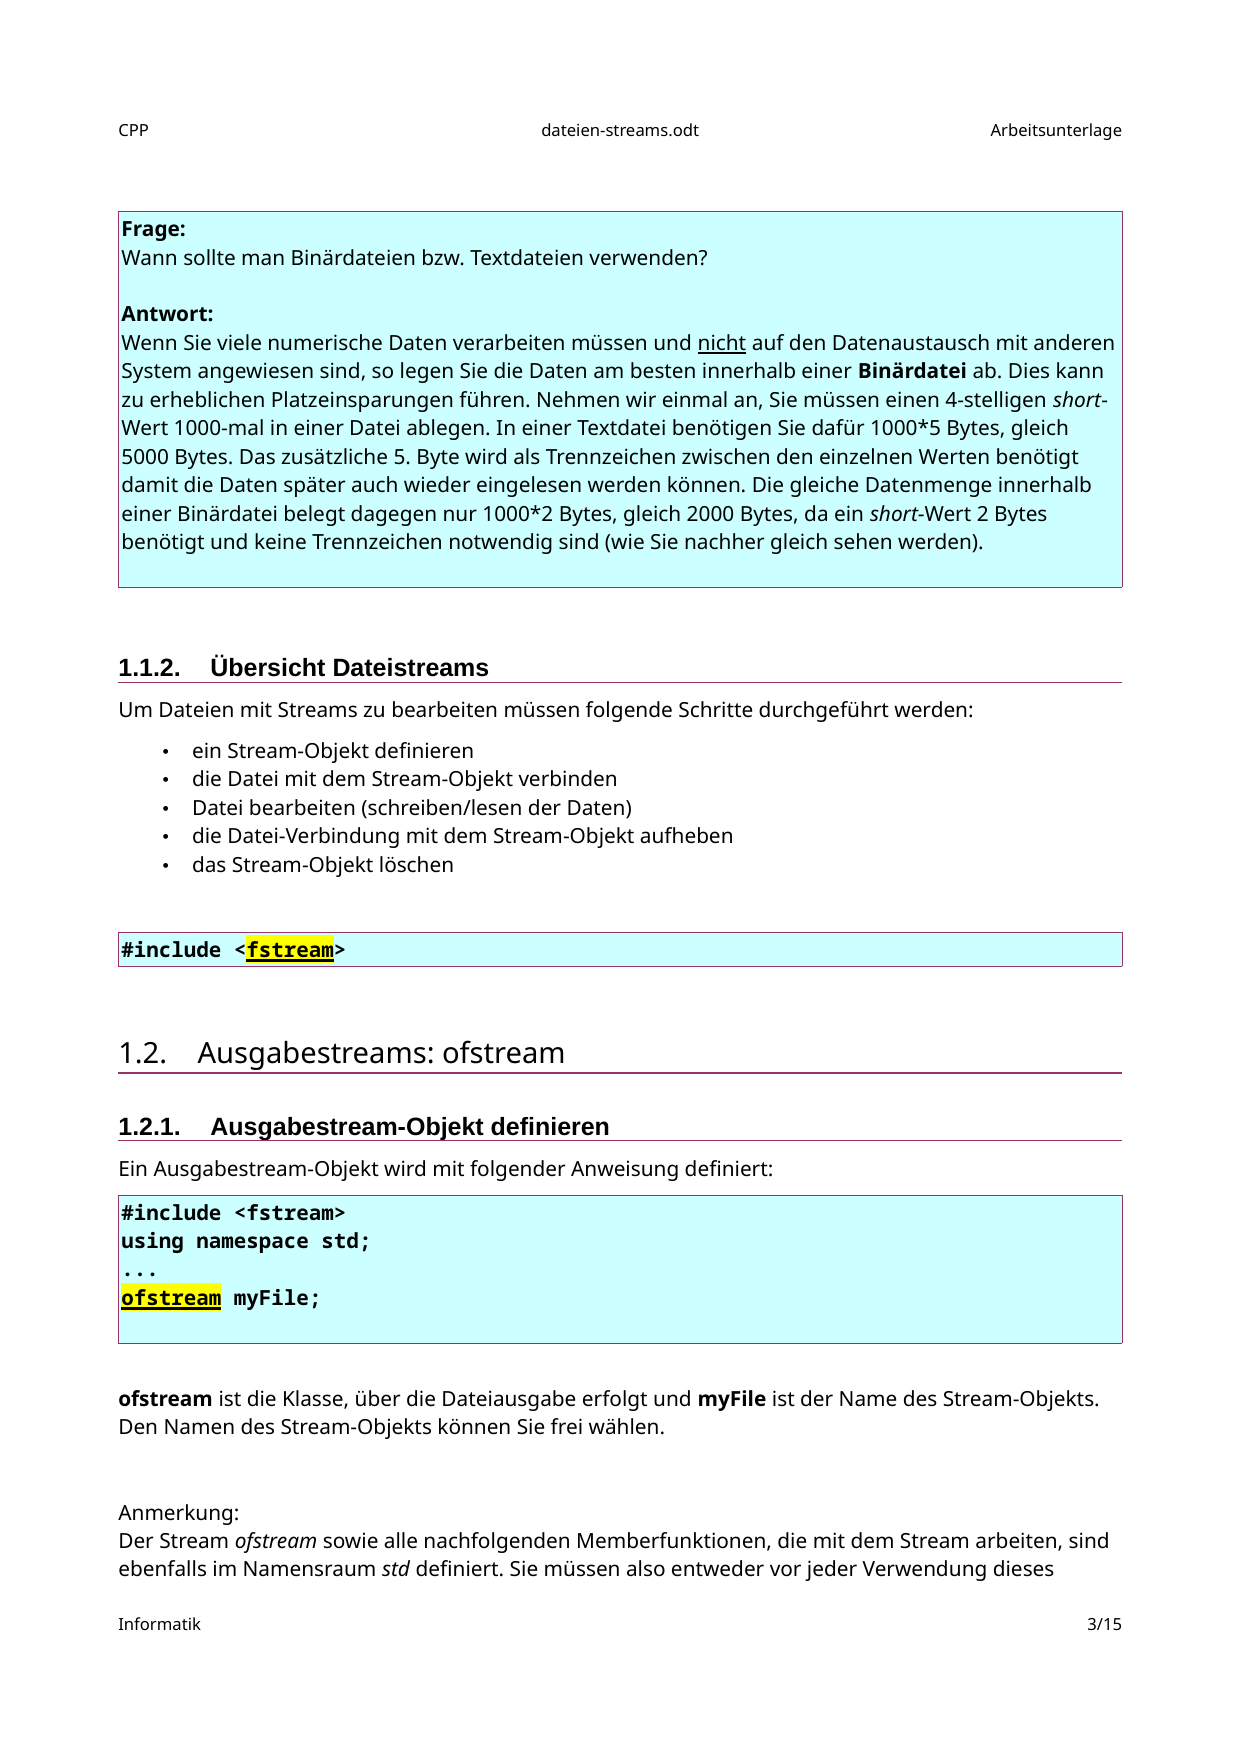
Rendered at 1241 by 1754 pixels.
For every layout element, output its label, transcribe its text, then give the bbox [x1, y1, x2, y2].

text using namespace std; [119, 1223, 1122, 1252]
text ofstream myFile; [119, 1280, 1122, 1308]
list die Datei-Verbindung mit dem Stream-Objekt aufheben [162, 821, 1122, 850]
list die Datei mit dem Stream-Objekt verbinden [162, 764, 1122, 793]
text Frage: [119, 212, 1122, 240]
text Um Dateien mit Streams zu bearbeiten müssen folgende Schritte durchgeführt werden: [118, 695, 1122, 724]
text Wann sollte man Binärdateien bzw. Textdateien verwenden? [119, 240, 1122, 268]
text #include <fstream> [119, 1196, 1122, 1223]
list ein Stream-Objekt definieren [162, 736, 1122, 764]
text ... [119, 1252, 1122, 1280]
subtitle Ausgabestream-Objekt definieren [118, 1111, 1122, 1140]
subtitle Übersicht Dateistreams [118, 653, 1122, 682]
text Antwort: [119, 268, 1122, 325]
text Der Stream ofstream sowie alle nachfolgenden Memberfunktionen, die mit dem Stream arbeiten, sind ebenfalls im Namensraum std definiert. Sie müssen also entweder vor jeder Verwendung dieses [118, 1526, 1122, 1583]
list Datei bearbeiten (schreiben/lesen der Daten) [162, 793, 1122, 821]
text Ein Ausgabestream-Objekt wird mit folgender Anweisung definiert: [118, 1154, 1122, 1182]
text ofstream ist die Klasse, über die Dateiausgabe erfolgt und myFile ist der Name des Stream-Objekts. Den Namen des Stream-Objekts können Sie frei wählen. [118, 1384, 1122, 1441]
text Anmerkung: [118, 1498, 1122, 1526]
list das Stream-Objekt löschen [162, 850, 1122, 878]
text Wenn Sie viele numerische Daten verarbeiten müssen und nicht auf den Datenaustausch mit anderen System angewiesen sind, so legen Sie die Daten am besten innerhalb einer Binärdatei ab. Dies kann zu erheblichen Platzeinsparungen führen. Nehmen wir einmal an, Sie müssen einen 4-stelligen short-Wert 1000-mal in einer Datei ablegen. In einer Textdatei benötigen Sie dafür 1000*5 Bytes, gleich 5000 Bytes. Das zusätzliche 5. Byte wird als Trennzeichen zwischen den einzelnen Werten benötigt damit die Daten später auch wieder eingelesen werden können. Die gleiche Datenmenge innerhalb einer Binärdatei belegt dagegen nur 1000*2 Bytes, gleich 2000 Bytes, da ein short-Wert 2 Bytes benötigt und keine Trennzeichen notwendig sind (wie Sie nachher gleich sehen werden). [119, 325, 1122, 587]
subtitle Ausgabestreams: ofstream [118, 1032, 1122, 1072]
text #include <fstream> [119, 933, 1122, 966]
